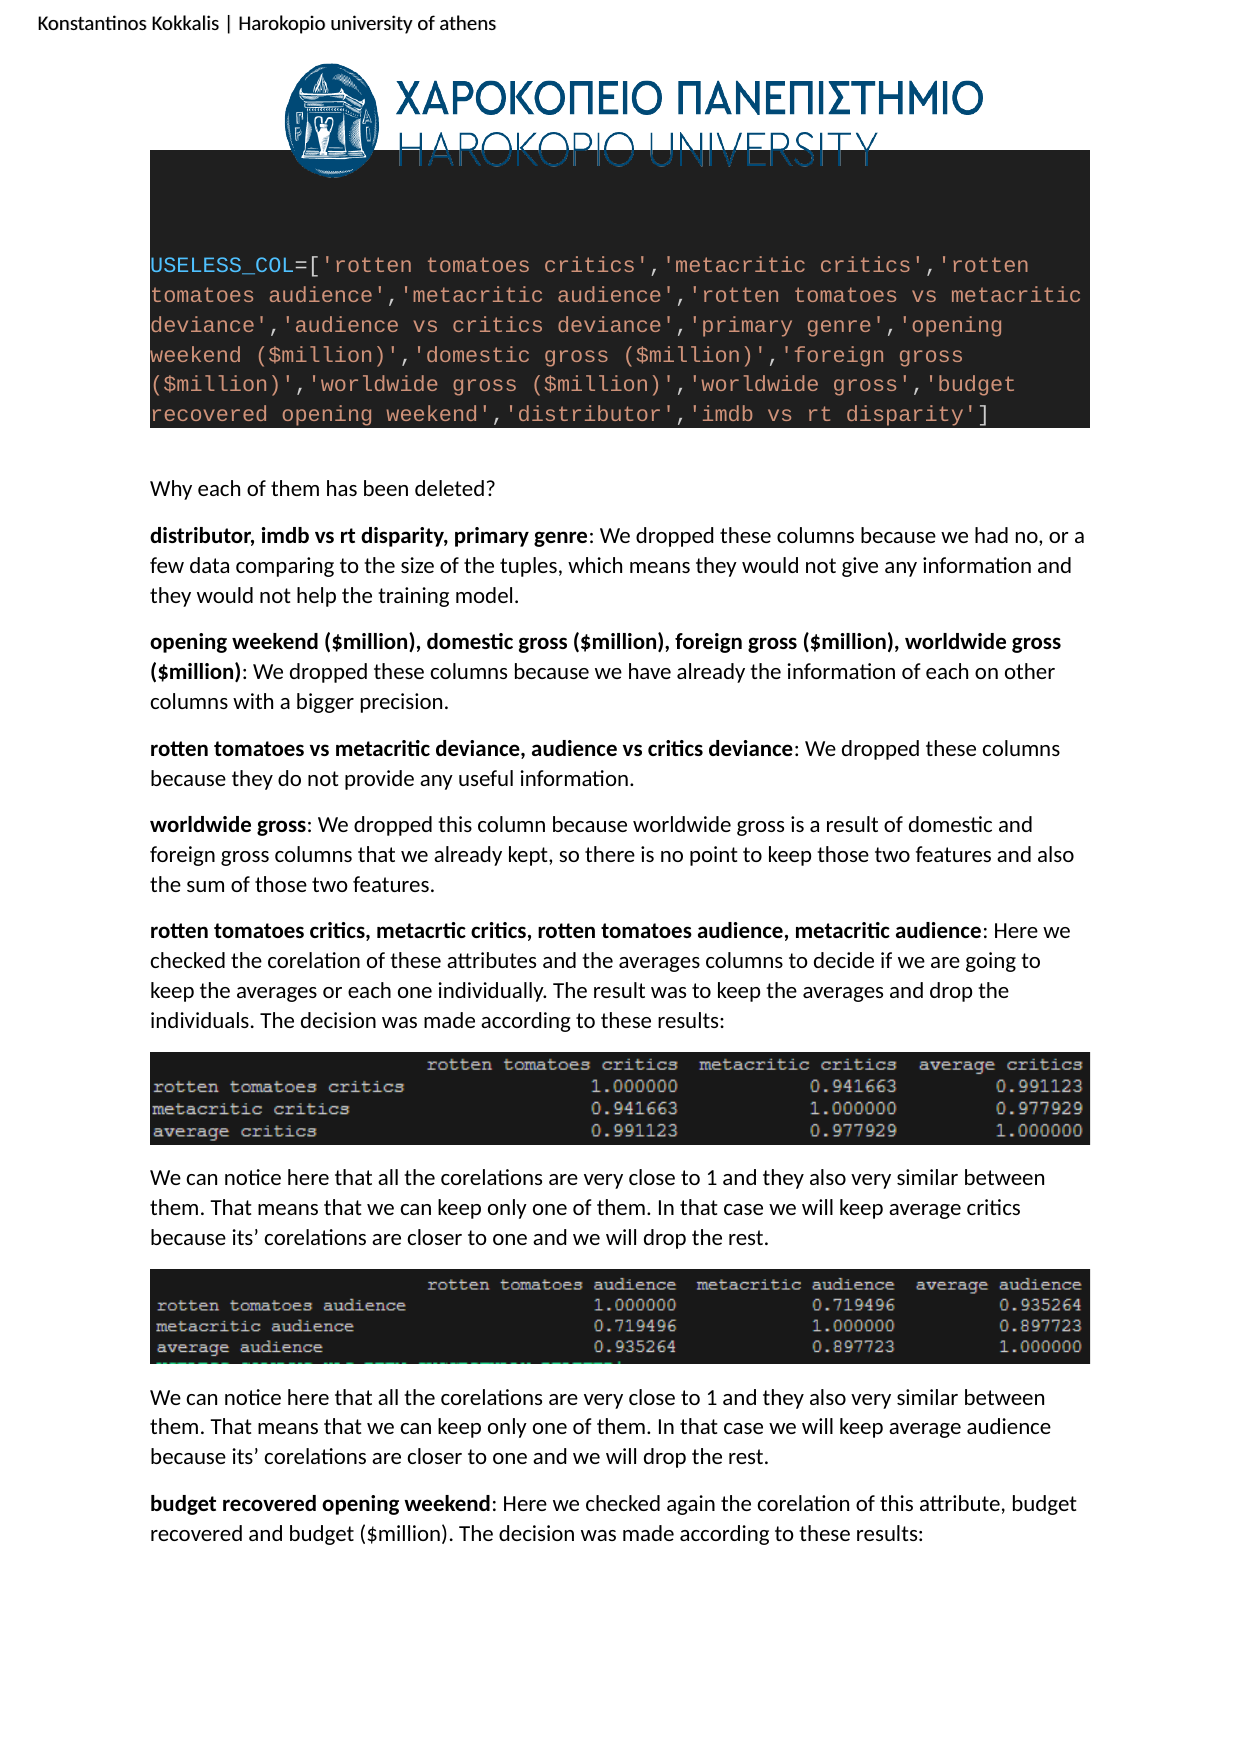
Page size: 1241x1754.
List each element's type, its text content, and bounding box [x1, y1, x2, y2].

text worldwide gross: We dropped this column because worldwide gross is a result of domestic and foreign gross columns that we already kept, so there is no point to keep those two features and also the sum of those two features. [150, 810, 1090, 898]
text budget recovered opening weekend: Here we checked again the corelation of this attribute, budget recovered and budget ($million). The decision was made according to these results: [150, 1489, 1090, 1547]
text We can notice here that all the corelations are very close to 1 and they also very similar between them. That means that we can keep only one of them. In that case we will keep average audience because its’ corelations are closer to one and we will drop the rest. [150, 1383, 1090, 1470]
text Why each of them has been deleted? [150, 474, 1090, 502]
text USELESS_COL=['rotten tomatoes critics','metacritic critics','rotten tomatoes audience','metacritic audience','rotten tomatoes vs metacritic deviance','audience vs critics deviance','primary genre','opening weekend ($million)','domestic gross ($million)','foreign gross ($million)','worldwide gross ($million)','worldwide gross','budget recovered opening weekend','distributor','imdb vs rt disparity'] [150, 150, 1090, 428]
text rotten tomatoes vs metacritic deviance, audience vs critics deviance: We dropped these columns because they do not provide any useful information. [150, 734, 1090, 792]
text opening weekend ($million), domestic gross ($million), foreign gross ($million), worldwide gross ($million): We dropped these columns because we have already the information of each on other columns with a bigger precision. [150, 627, 1090, 715]
text rotten tomatoes critics, metacrtic critics, rotten tomatoes audience, metacritic audience: Here we checked the corelation of these attributes and the averages columns to decide if we are going to keep the averages or each one individually. The result was to keep the averages and drop the individuals. The decision was made according to these results: [150, 917, 1090, 1034]
text distributor, imdb vs rt disparity, primary genre: We dropped these columns because we had no, or a few data comparing to the size of the tuples, which means they would not give any information and they would not help the training model. [150, 521, 1090, 609]
text We can notice here that all the corelations are very close to 1 and they also very similar between them. That means that we can keep only one of them. In that case we will keep average critics because its’ corelations are closer to one and we will drop the rest. [150, 1163, 1090, 1251]
